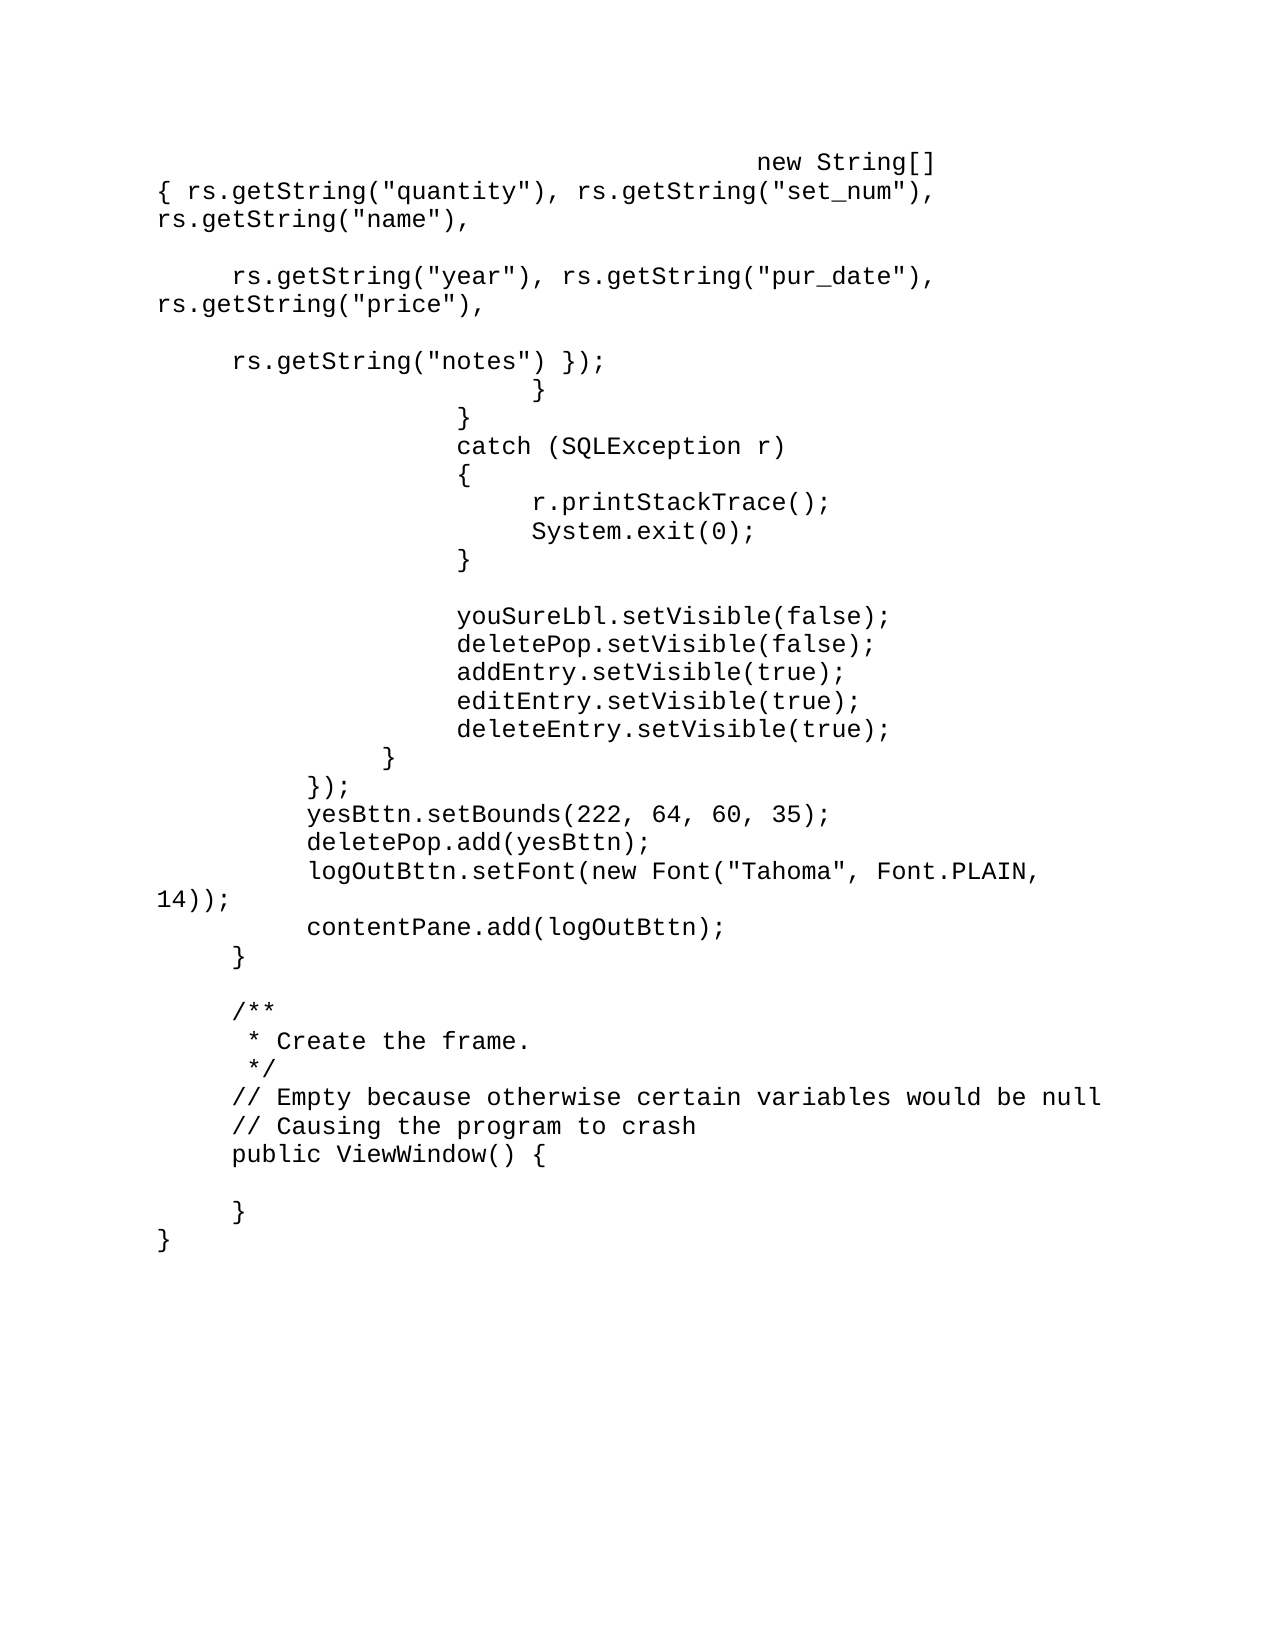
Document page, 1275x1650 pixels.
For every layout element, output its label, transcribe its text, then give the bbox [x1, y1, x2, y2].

text deleteEntry.setVisible(true); [156, 717, 1118, 745]
text }); [156, 773, 1118, 802]
text new String[] { rs.getString("quantity"), rs.getString("set_num"), rs.getString("name"), [156, 150, 1118, 235]
text System.exit(0); [156, 518, 1118, 547]
text } [156, 745, 1118, 773]
text // Empty because otherwise certain variables would be null [156, 1085, 1118, 1113]
text yesBttn.setBounds(222, 64, 60, 35); [156, 802, 1118, 830]
text } [156, 405, 1118, 433]
text r.printStackTrace(); [156, 490, 1118, 518]
text addEntry.setVisible(true); [156, 660, 1118, 688]
text editEntry.setVisible(true); [156, 688, 1118, 717]
text * Create the frame. [156, 1028, 1118, 1057]
text deletePop.setVisible(false); [156, 632, 1118, 660]
text catch (SQLException r) [156, 433, 1118, 462]
text } [156, 547, 1118, 575]
text contentPane.add(logOutBttn); [156, 915, 1118, 943]
text public ViewWindow() { [156, 1142, 1118, 1170]
text } [156, 377, 1118, 405]
text youSureLbl.setVisible(false); [156, 603, 1118, 632]
text } [156, 1227, 1118, 1255]
text } [156, 1198, 1118, 1227]
text /** [156, 1000, 1118, 1028]
text deletePop.add(yesBttn); [156, 830, 1118, 858]
text logOutBttn.setFont(new Font("Tahoma", Font.PLAIN, 14)); [156, 858, 1118, 915]
text */ [156, 1057, 1118, 1085]
text rs.getString("year"), rs.getString("pur_date"), rs.getString("price"), [156, 235, 1118, 320]
text // Causing the program to crash [156, 1113, 1118, 1142]
text } [156, 943, 1118, 972]
text rs.getString("notes") }); [156, 320, 1118, 377]
text { [156, 462, 1118, 490]
